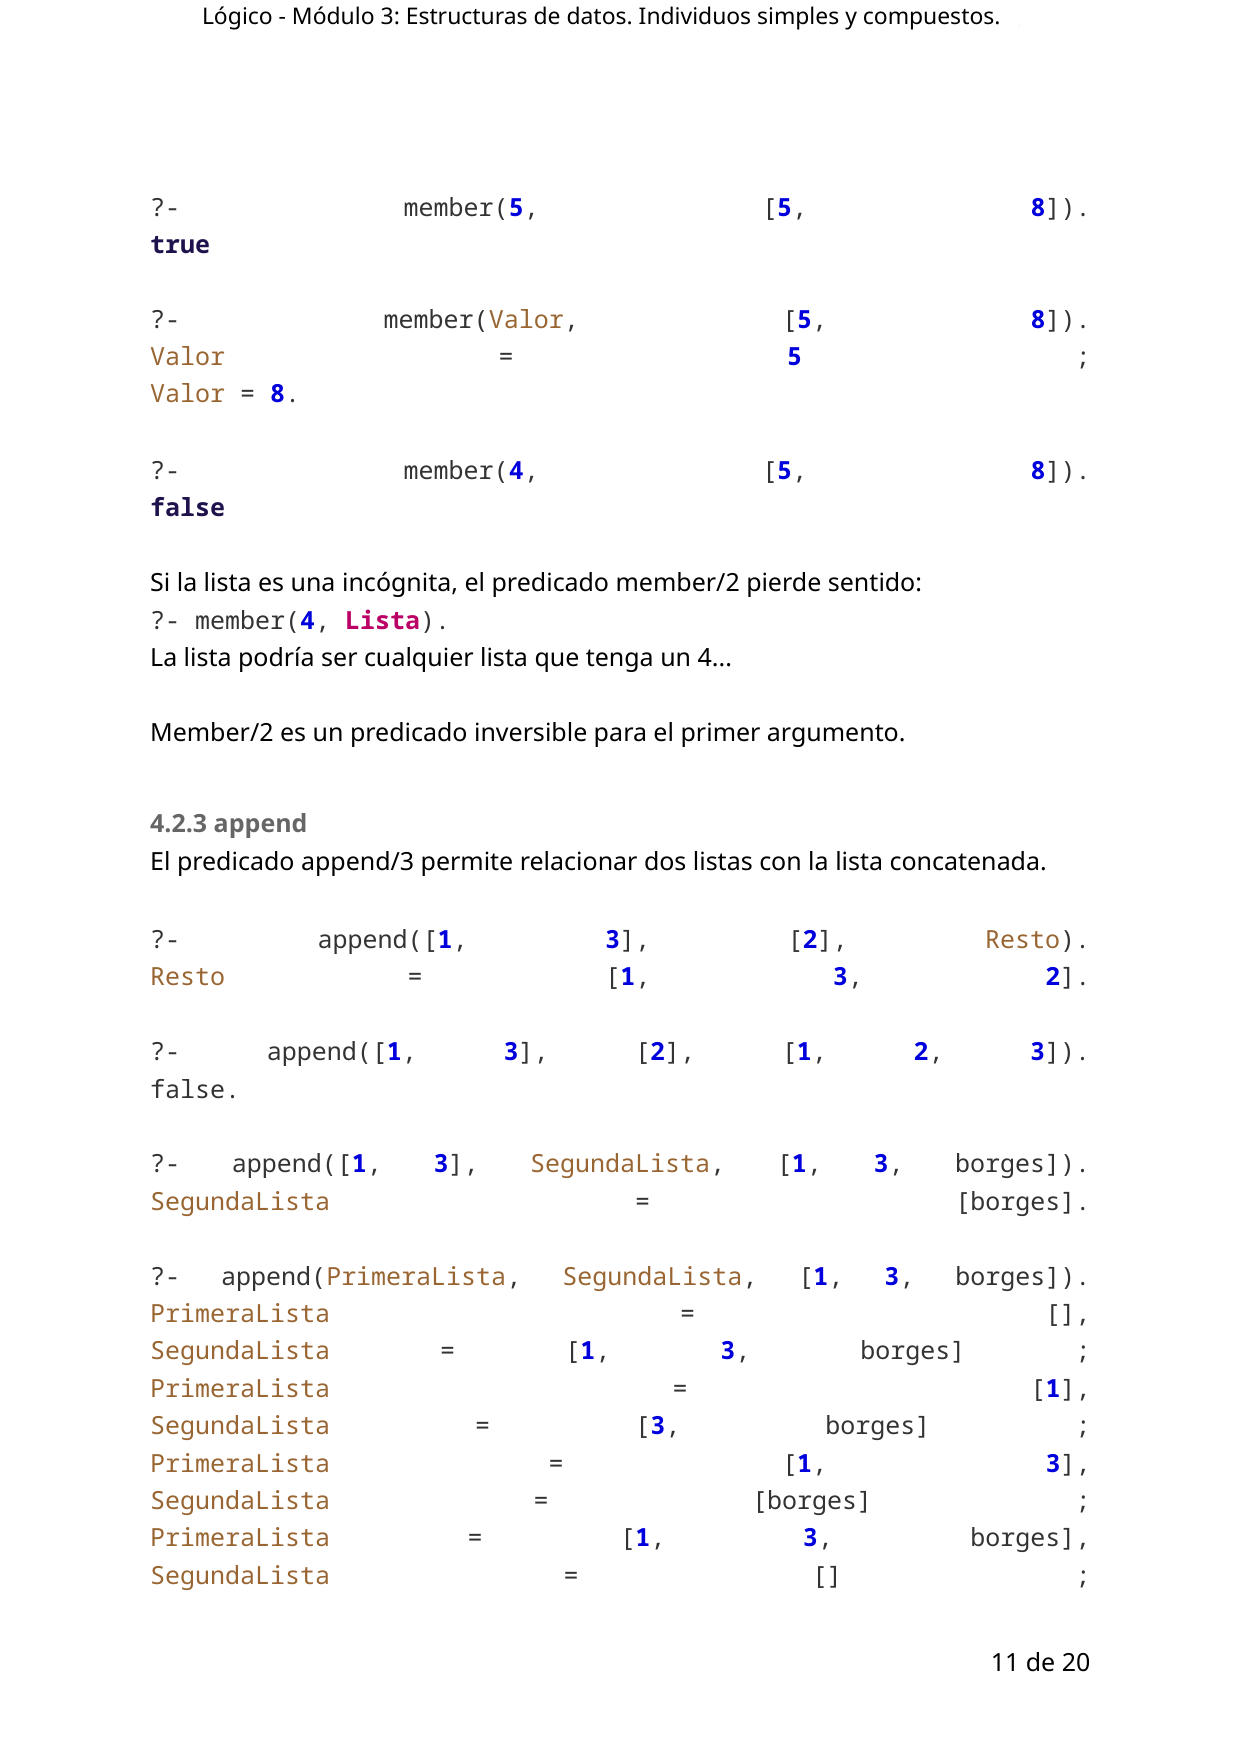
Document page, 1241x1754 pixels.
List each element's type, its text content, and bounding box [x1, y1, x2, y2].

text Member/2 es un predicado inversible para el primer argumento. [150, 714, 1090, 748]
text ?- member(4, Lista). [150, 602, 1090, 636]
subtitle 4.2.3 append [150, 806, 1090, 840]
text ?- member(4, [5, 8]). false [150, 453, 1090, 524]
text Si la lista es una incógnita, el predicado member/2 pierde sentido: [150, 565, 1090, 599]
text ?- append([1, 3], [2], Resto). Resto = [1, 3, 2]. ?- append([1, 3], [2], [1, 2, 3]). false. ?- append([1, 3], SegundaLista, [1, 3, borges]). SegundaLista = [borges]. ?- append(PrimeraLista, SegundaLista, [1, 3, borges]). PrimeraLista = [], SegundaLista = [1, 3, borges] ; PrimeraLista = [1], SegundaLista = [3, borges] ; PrimeraLista = [1, 3], SegundaLista = [borges] ; PrimeraLista = [1, 3, borges], SegundaLista = [] ; [150, 922, 1090, 1591]
text La lista podría ser cualquier lista que tenga un 4... [150, 640, 1090, 674]
text El predicado append/3 permite relacionar dos listas con la lista concatenada. [150, 843, 1090, 877]
text ?- member(5, [5, 8]). true ?- member(Valor, [5, 8]). Valor = 5 ; Valor = 8. [150, 189, 1090, 410]
